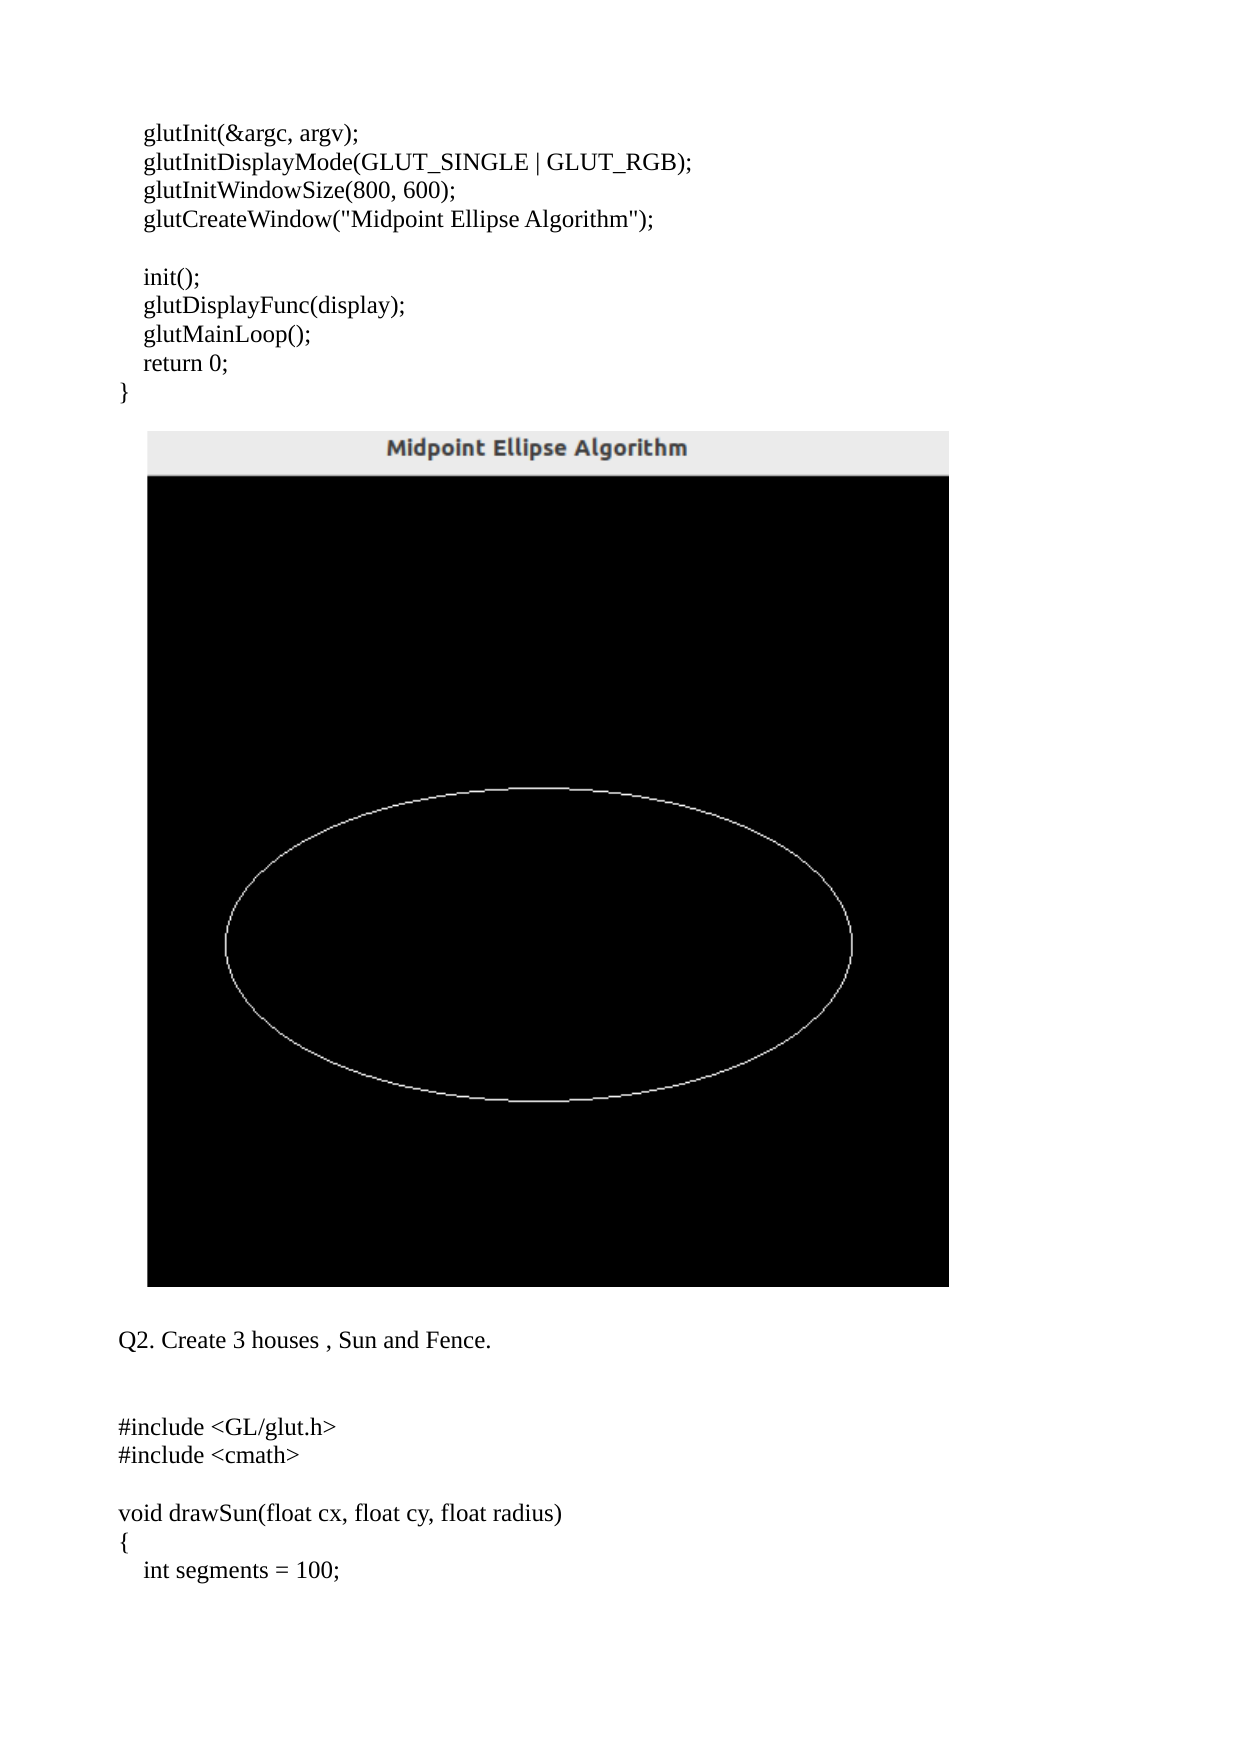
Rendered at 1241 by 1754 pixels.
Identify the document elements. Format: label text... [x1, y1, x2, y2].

picture [147, 431, 949, 1287]
text glutInitDisplayMode(GLUT_SINGLE | GLUT_RGB); [118, 147, 1122, 176]
text #include <cmath> [118, 1441, 1122, 1469]
text { [118, 1527, 1122, 1556]
text #include <GL/glut.h> [118, 1412, 1122, 1441]
text glutCreateWindow("Midpoint Ellipse Algorithm"); [118, 204, 1122, 233]
text glutInitWindowSize(800, 600); [118, 176, 1122, 204]
text glutDisplayFunc(display); [118, 291, 1122, 319]
text int segments = 100; [118, 1556, 1122, 1584]
text glutInit(&argc, argv); [118, 118, 1122, 147]
text glutMainLoop(); [118, 319, 1122, 348]
text init(); [118, 262, 1122, 291]
text void drawSun(float cx, float cy, float radius) [118, 1498, 1122, 1527]
text Q2. Create 3 houses , Sun and Fence. [118, 1326, 1122, 1354]
text return 0; [118, 348, 1122, 377]
text } [118, 377, 1122, 406]
